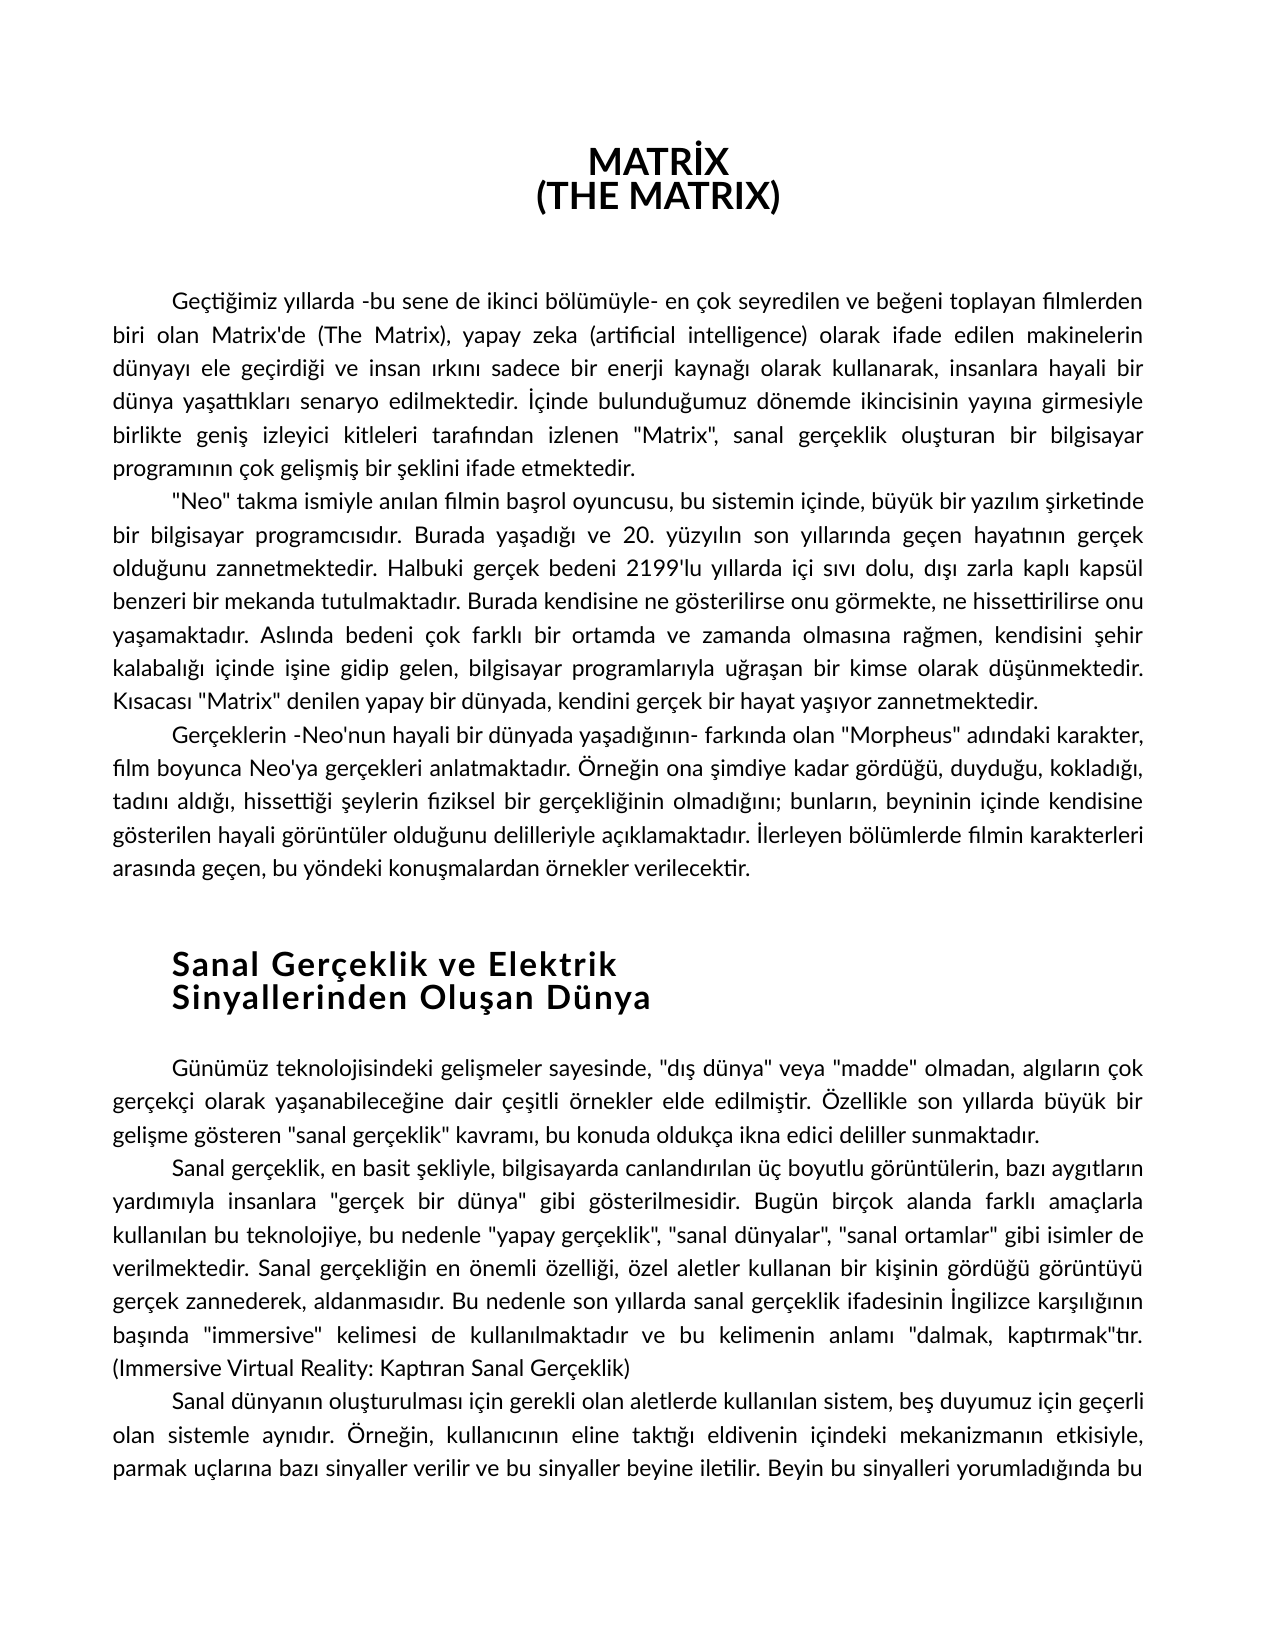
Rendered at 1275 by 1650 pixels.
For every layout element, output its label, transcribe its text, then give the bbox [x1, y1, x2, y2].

text MATRİX [112, 148, 1145, 182]
text "Neo" takma ismiyle anılan filmin başrol oyuncusu, bu sistemin içinde, büyük bir yazılım şirketinde bir bilgisayar programcısıdır. Burada yaşadığı ve 20. yüzyılın son yıllarında geçen hayatının gerçek olduğunu zannetmektedir. Halbuki gerçek bedeni 2199'lu yıllarda içi sıvı dolu, dışı zarla kaplı kapsül benzeri bir mekanda tutulmaktadır. Burada kendisine ne gösterilirse onu görmekte, ne hissettirilirse onu yaşamaktadır. Aslında bedeni çok farklı bir ortamda ve zamanda olmasına rağmen, kendisini şehir kalabalığı içinde işine gidip gelen, bilgisayar programlarıyla uğraşan bir kimse olarak düşünmektedir. Kısacası "Matrix" denilen yapay bir dünyada, kendini gerçek bir hayat yaşıyor zannetmektedir. [112, 483, 1145, 716]
text Sanal gerçeklik, en basit şekliyle, bilgisayarda canlandırılan üç boyutlu görüntülerin, bazı aygıtların yardımıyla insanlara "gerçek bir dünya" gibi gösterilmesidir. Bugün birçok alanda farklı amaçlarla kullanılan bu teknolojiye, bu nedenle "yapay gerçeklik", "sanal dünyalar", "sanal ortamlar" gibi isimler de verilmektedir. Sanal gerçekliğin en önemli özelliği, özel aletler kullanan bir kişinin gördüğü görüntüyü gerçek zannederek, aldanmasıdır. Bu nedenle son yıllarda sanal gerçeklik ifadesinin İngilizce karşılığının başında "immersive" kelimesi de kullanılmaktadır ve bu kelimenin anlamı "dalmak, kaptırmak"tır. (Immersive Virtual Reality: Kaptıran Sanal Gerçeklik) [112, 1150, 1145, 1383]
text Sanal dünyanın oluşturulması için gerekli olan aletlerde kullanılan sistem, beş duyumuz için geçerli olan sistemle aynıdır. Örneğin, kullanıcının eline taktığı eldivenin içindeki mekanizmanın etkisiyle, parmak uçlarına bazı sinyaller verilir ve bu sinyaller beyine iletilir. Beyin bu sinyalleri yorumladığında bu [112, 1383, 1145, 1483]
text Gerçeklerin -Neo'nun hayali bir dünyada yaşadığının- farkında olan "Morpheus" adındaki karakter, film boyunca Neo'ya gerçekleri anlatmaktadır. Örneğin ona şimdiye kadar gördüğü, duyduğu, kokladığı, tadını aldığı, hissettiği şeylerin fiziksel bir gerçekliğinin olmadığını; bunların, beyninin içinde kendisine gösterilen hayali görüntüler olduğunu delilleriyle açıklamaktadır. İlerleyen bölümlerde filmin karakterleri arasında geçen, bu yöndeki konuşmalardan örnekler verilecektir. [112, 716, 1145, 883]
text Geçtiğimiz yıllarda -bu sene de ikinci bölümüyle- en çok seyredilen ve beğeni toplayan filmlerden biri olan Matrix'de (The Matrix), yapay zeka (artificial intelligence) olarak ifade edilen makinelerin dünyayı ele geçirdiği ve insan ırkını sadece bir enerji kaynağı olarak kullanarak, insanlara hayali bir dünya yaşattıkları senaryo edilmektedir. İçinde bulunduğumuz dönemde ikincisinin yayına girmesiyle birlikte geniş izleyici kitleleri tarafından izlenen "Matrix", sanal gerçeklik oluşturan bir bilgisayar programının çok gelişmiş bir şeklini ifade etmektedir. [112, 283, 1145, 483]
text Sanal Gerçeklik ve Elektrik [112, 950, 1145, 983]
text Günümüz teknolojisindeki gelişmeler sayesinde, "dış dünya" veya "madde" olmadan, algıların çok gerçekçi olarak yaşanabileceğine dair çeşitli örnekler elde edilmiştir. Özellikle son yıllarda büyük bir gelişme gösteren "sanal gerçeklik" kavramı, bu konuda oldukça ikna edici deliller sunmaktadır. [112, 1050, 1145, 1150]
text (THE MATRIX) [112, 182, 1145, 216]
text Sinyallerinden Oluşan Dünya [112, 983, 1145, 1016]
